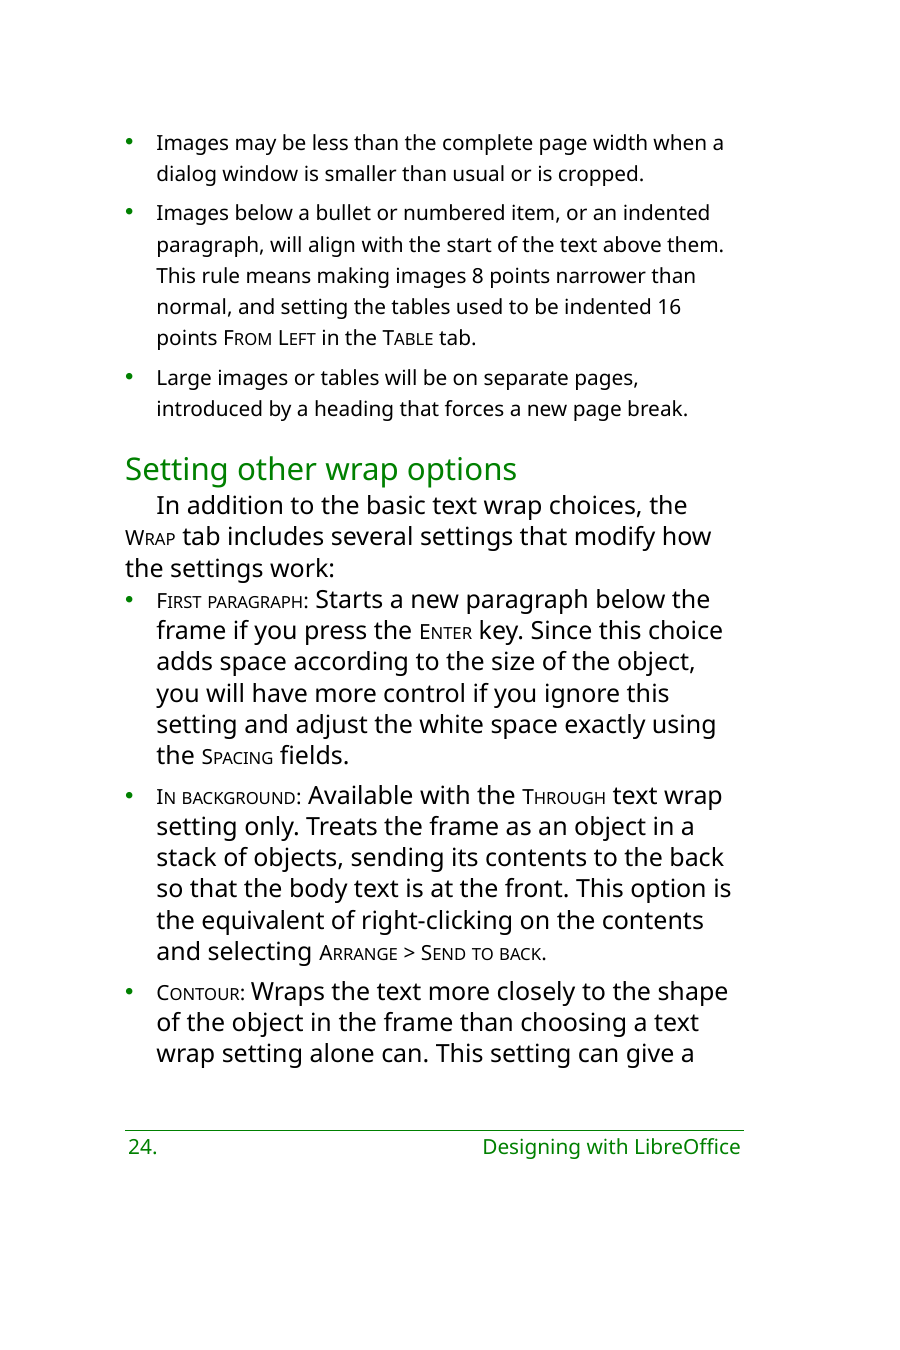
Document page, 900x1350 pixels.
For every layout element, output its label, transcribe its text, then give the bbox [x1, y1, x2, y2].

text In addition to the basic text wrap choices, the Wrap tab includes several settings that modify how the settings work: [125, 489, 744, 583]
subtitle Setting other wrap options [125, 447, 744, 489]
list Images may be less than the complete page width when a dialog window is smaller than usual or is cropped. [125, 125, 744, 187]
list Contour: Wraps the text more closely to the shape of the object in the frame than choosing a text wrap setting alone can. This setting can give a [125, 975, 744, 1069]
list First paragraph: Starts a new paragraph below the frame if you press the Enter key. Since this choice adds space according to the size of the object, you will have more control if you ignore this setting and adjust the white space exactly using the Spacing fields. [125, 583, 744, 771]
list Images below a bullet or numbered item, or an indented paragraph, will align with the start of the text above them. This rule means making images 8 points narrower than normal, and setting the tables used to be indented 16 points From Left in the Table tab. [125, 196, 744, 352]
list Large images or tables will be on separate pages, introduced by a heading that forces a new page break. [125, 360, 744, 423]
list In background: Available with the Through text wrap setting only. Treats the frame as an object in a stack of objects, sending its contents to the back so that the body text is at the front. This option is the equivalent of right-clicking on the contents and selecting Arrange > Send to back. [125, 779, 744, 967]
